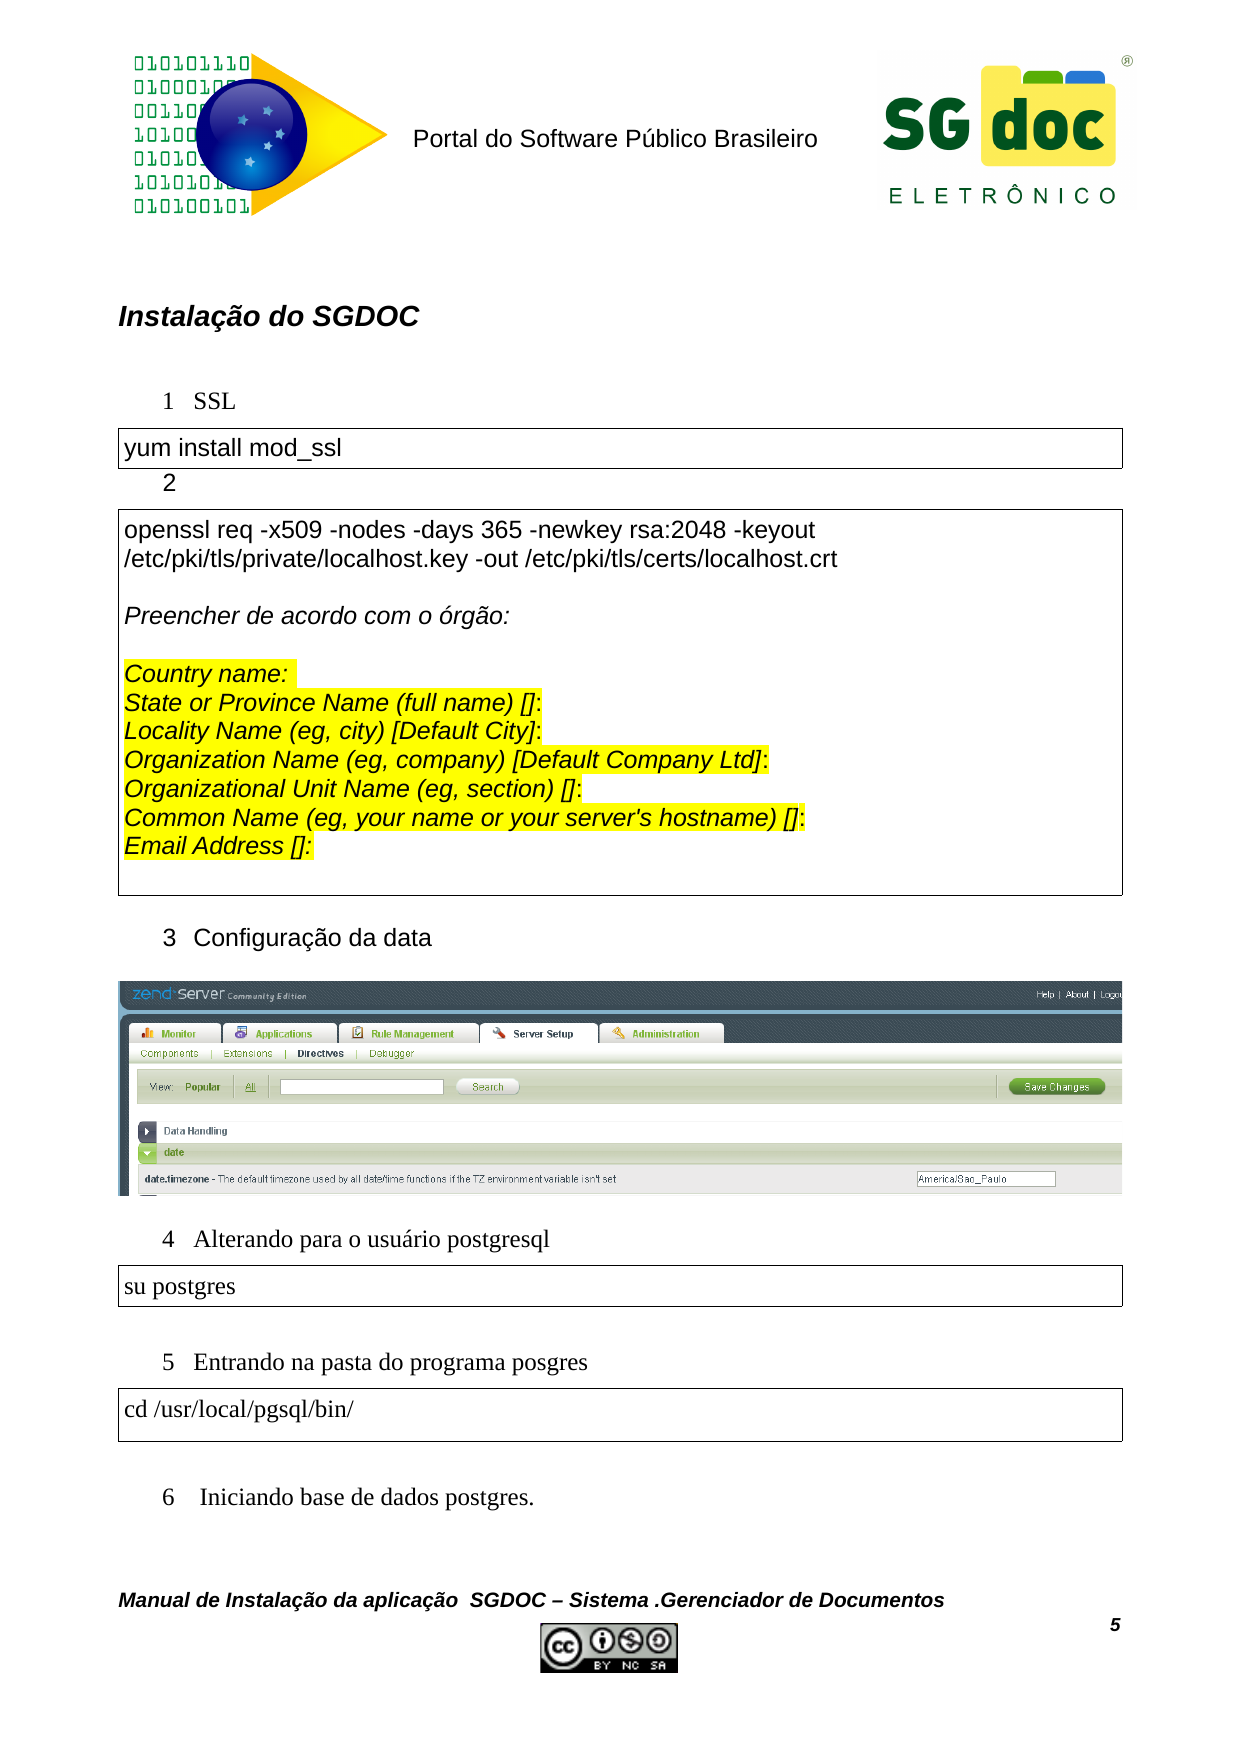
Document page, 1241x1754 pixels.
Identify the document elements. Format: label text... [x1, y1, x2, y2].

picture [540, 1623, 678, 1673]
table_header cd /usr/local/pgsql/bin/ [119, 1389, 1122, 1441]
picture [118, 981, 1123, 1196]
list Iniciando base de dados postgres. [156, 1482, 1122, 1511]
table_header openssl req -x509 -nodes -days 365 -newkey rsa:2048 -keyout /etc/pki/tls/private/localhost.key -out /etc/pki/tls/certs/localhost.crt Preencher de acordo com o órgão: Country name: State or Province Name (full name) []: Locality Name (eg, city) [Default City]: Organization Name (eg, company) [Default Company Ltd]: Organizational Unit Name (eg, section) []: Common Name (eg, your name or your server's hostname) []: Email Address []: [119, 510, 1122, 894]
list SSL [156, 386, 1122, 415]
picture [877, 50, 1138, 210]
list Entrando na pasta do programa posgres [156, 1347, 1122, 1376]
picture [134, 53, 388, 216]
subtitle Instalação do SGDOC [118, 299, 1122, 333]
list Alterando para o usuário postgresql [156, 1224, 1122, 1253]
table_header yum install mod_ssl [119, 429, 1122, 468]
table_header su postgres [119, 1266, 1122, 1306]
list Configuração da data [156, 923, 1122, 981]
